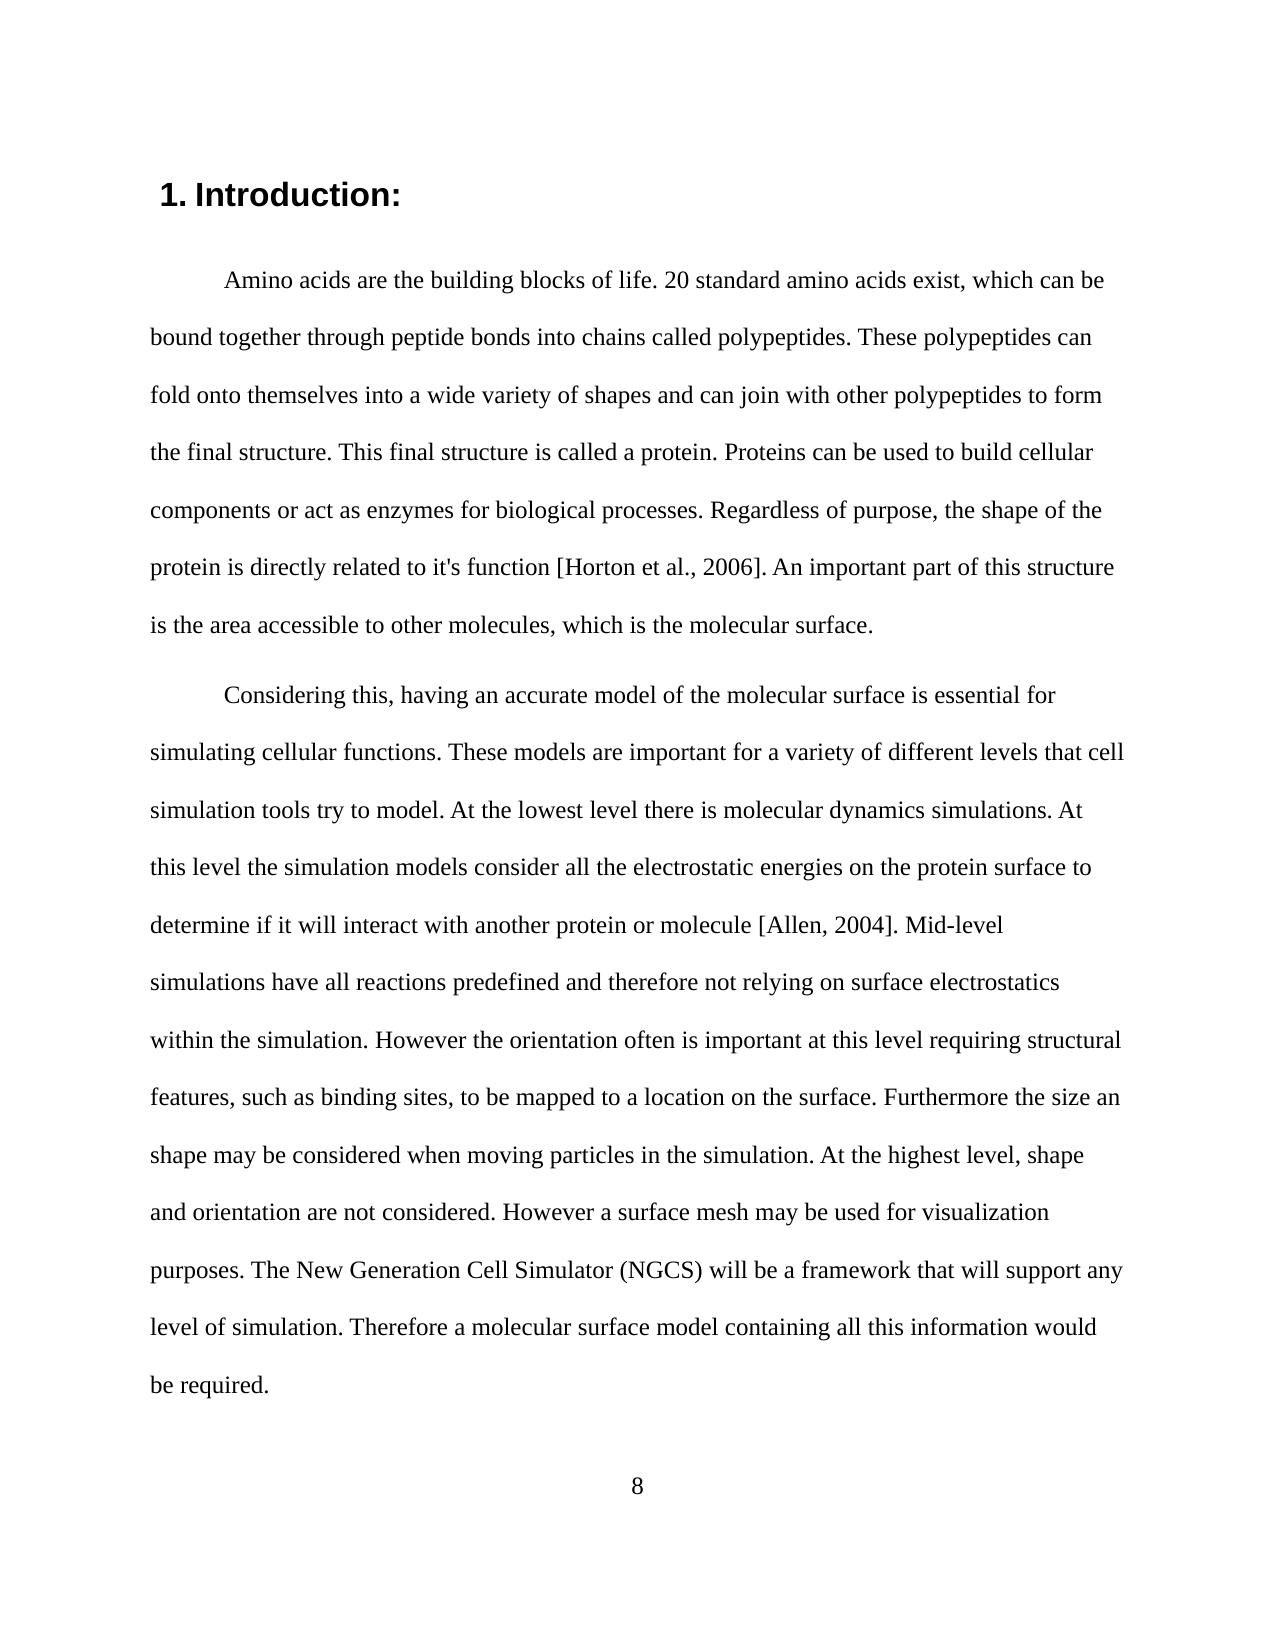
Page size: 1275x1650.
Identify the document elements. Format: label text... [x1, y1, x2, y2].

text Considering this, having an accurate model of the molecular surface is essential for simulating cellular functions. These models are important for a variety of different levels that cell simulation tools try to model. At the lowest level there is molecular dynamics simulations. At this level the simulation models consider all the electrostatic energies on the protein surface to determine if it will interact with another protein or molecule [Allen, 2004]. Mid-level simulations have all reactions predefined and therefore not relying on surface electrostatics within the simulation. However the orientation often is important at this level requiring structural features, such as binding sites, to be mapped to a location on the surface. Furthermore the size an shape may be considered when moving particles in the simulation. At the highest level, shape and orientation are not considered. However a surface mesh may be used for visualization purposes. The New Generation Cell Simulator (NGCS) will be a framework that will support any level of simulation. Therefore a molecular surface model containing all this information would be required. [150, 680, 1125, 1398]
subtitle Introduction: [150, 175, 1125, 214]
text Amino acids are the building blocks of life. 20 standard amino acids exist, which can be bound together through peptide bonds into chains called polypeptides. These polypeptides can fold onto themselves into a wide variety of shapes and can join with other polypeptides to form the final structure. This final structure is called a protein. Proteins can be used to build cellular components or act as enzymes for biological processes. Regardless of purpose, the shape of the protein is directly related to it's function [Horton et al., 2006]. An important part of this structure is the area accessible to other molecules, which is the molecular surface. [150, 265, 1125, 638]
